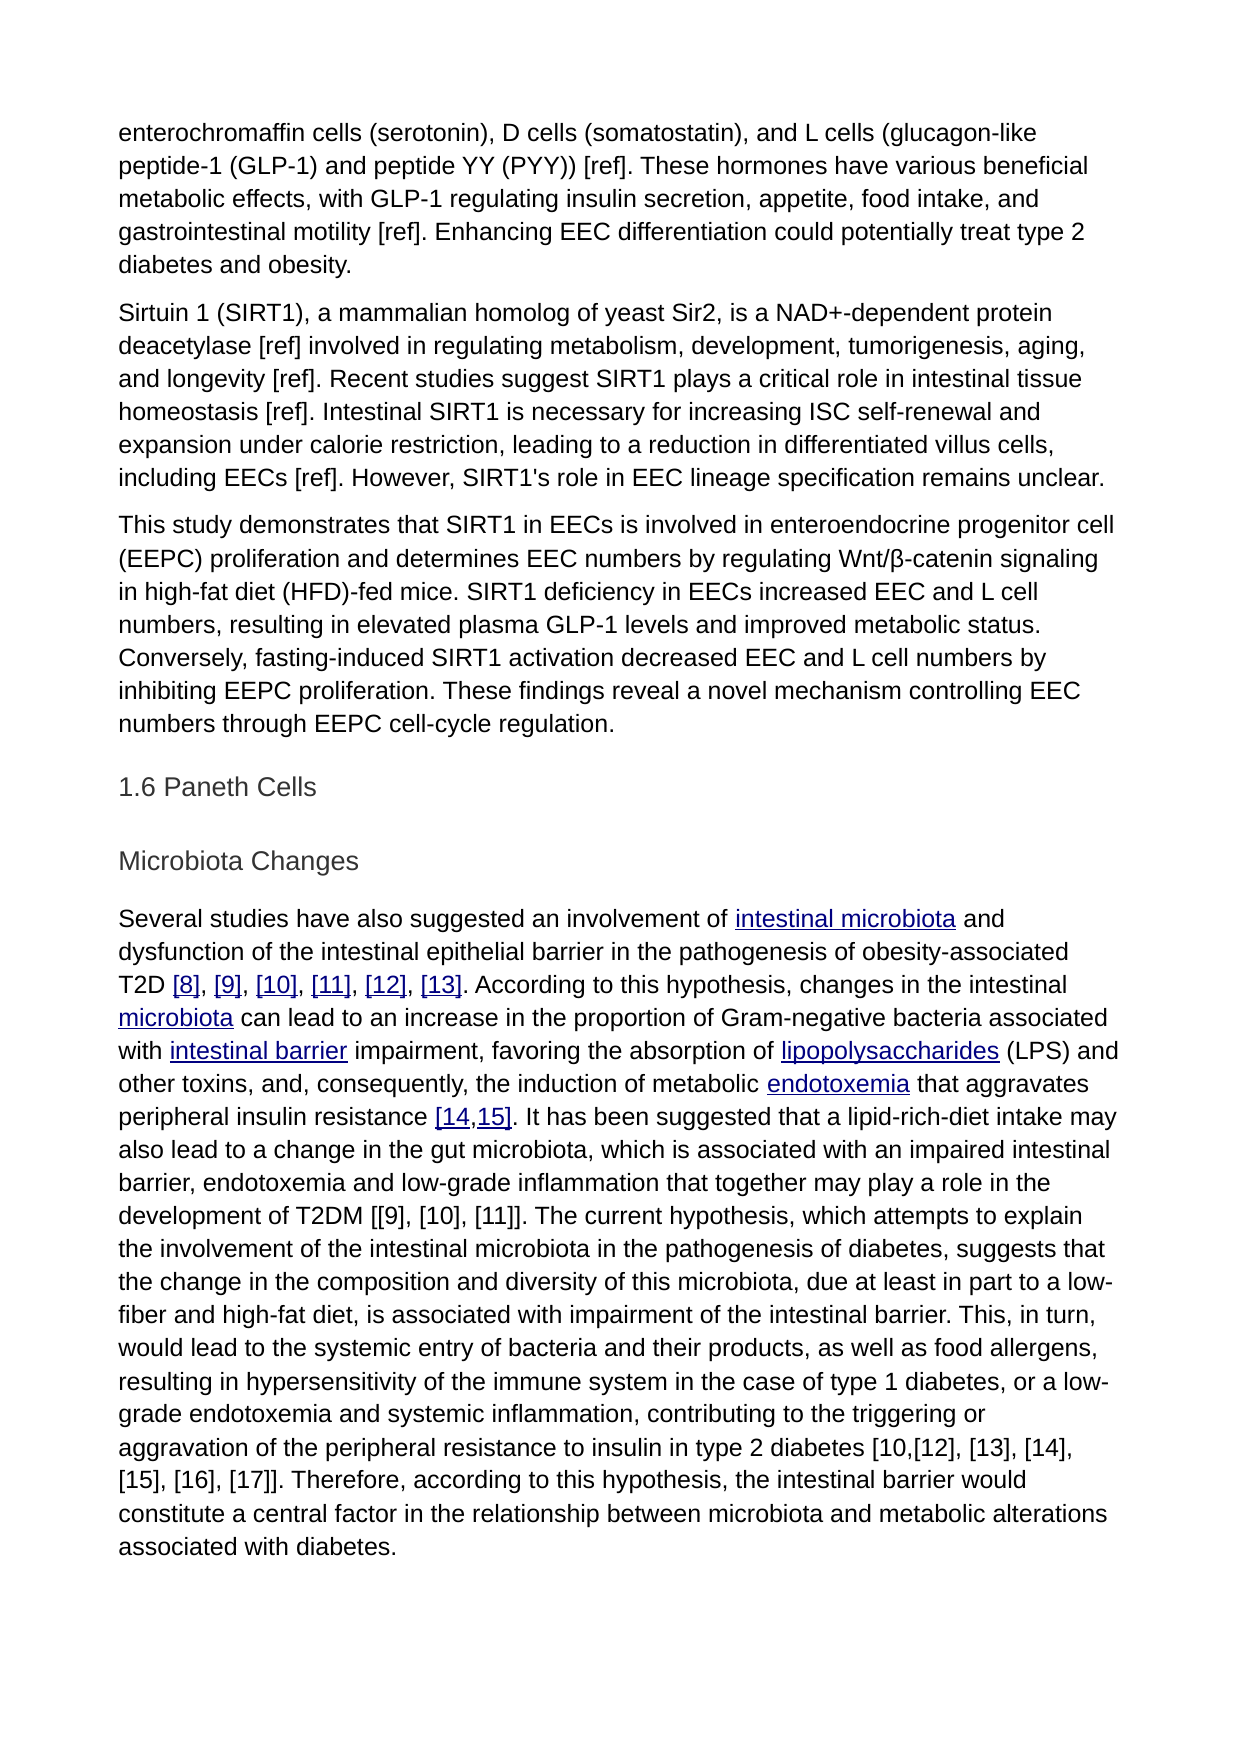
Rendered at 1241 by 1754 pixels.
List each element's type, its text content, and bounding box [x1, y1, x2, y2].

subtitle 1.6 Paneth Cells [118, 771, 1122, 802]
text Sirtuin 1 (SIRT1), a mammalian homolog of yeast Sir2, is a NAD+-dependent protein deacetylase [ref] involved in regulating metabolism, development, tumorigenesis, aging, and longevity [ref]. Recent studies suggest SIRT1 plays a critical role in intestinal tissue homeostasis [ref]. Intestinal SIRT1 is necessary for increasing ISC self-renewal and expansion under calorie restriction, leading to a reduction in differentiated villus cells, including EECs [ref]. However, SIRT1's role in EEC lineage specification remains unclear. [118, 298, 1122, 492]
subtitle Microbiota Changes [118, 845, 1122, 876]
text Several studies have also suggested an involvement of intestinal microbiota and dysfunction of the intestinal epithelial barrier in the pathogenesis of obesity-associated T2D [8], [9], [10], [11], [12], [13]. According to this hypothesis, changes in the intestinal microbiota can lead to an increase in the proportion of Gram-negative bacteria associated with intestinal barrier impairment, favoring the absorption of lipopolysaccharides (LPS) and other toxins, and, consequently, the induction of metabolic endotoxemia that aggravates peripheral insulin resistance [14,15]. It has been suggested that a lipid-rich-diet intake may also lead to a change in the gut microbiota, which is associated with an impaired intestinal barrier, endotoxemia and low-grade inflammation that together may play a role in the development of T2DM [[9], [10], [11]]. The current hypothesis, which attempts to explain the involvement of the intestinal microbiota in the pathogenesis of diabetes, suggests that the change in the composition and diversity of this microbiota, due at least in part to a low-fiber and high-fat diet, is associated with impairment of the intestinal barrier. This, in turn, would lead to the systemic entry of bacteria and their products, as well as food allergens, resulting in hypersensitivity of the immune system in the case of type 1 diabetes, or a low-grade endotoxemia and systemic inflammation, contributing to the triggering or aggravation of the peripheral resistance to insulin in type 2 diabetes [10,[12], [13], [14], [15], [16], [17]]. Therefore, according to this hypothesis, the intestinal barrier would constitute a central factor in the relationship between microbiota and metabolic alterations associated with diabetes. [118, 904, 1122, 1560]
text This study demonstrates that SIRT1 in EECs is involved in enteroendocrine progenitor cell (EEPC) proliferation and determines EEC numbers by regulating Wnt/β-catenin signaling in high-fat diet (HFD)-fed mice. SIRT1 deficiency in EECs increased EEC and L cell numbers, resulting in elevated plasma GLP-1 levels and improved metabolic status. Conversely, fasting-induced SIRT1 activation decreased EEC and L cell numbers by inhibiting EEPC proliferation. These findings reveal a novel mechanism controlling EEC numbers through EEPC cell-cycle regulation. [118, 511, 1122, 737]
text enterochromaffin cells (serotonin), D cells (somatostatin), and L cells (glucagon-like peptide-1 (GLP-1) and peptide YY (PYY)) [ref]. These hormones have various beneficial metabolic effects, with GLP-1 regulating insulin secretion, appetite, food intake, and gastrointestinal motility [ref]. Enhancing EEC differentiation could potentially treat type 2 diabetes and obesity. [118, 118, 1122, 279]
